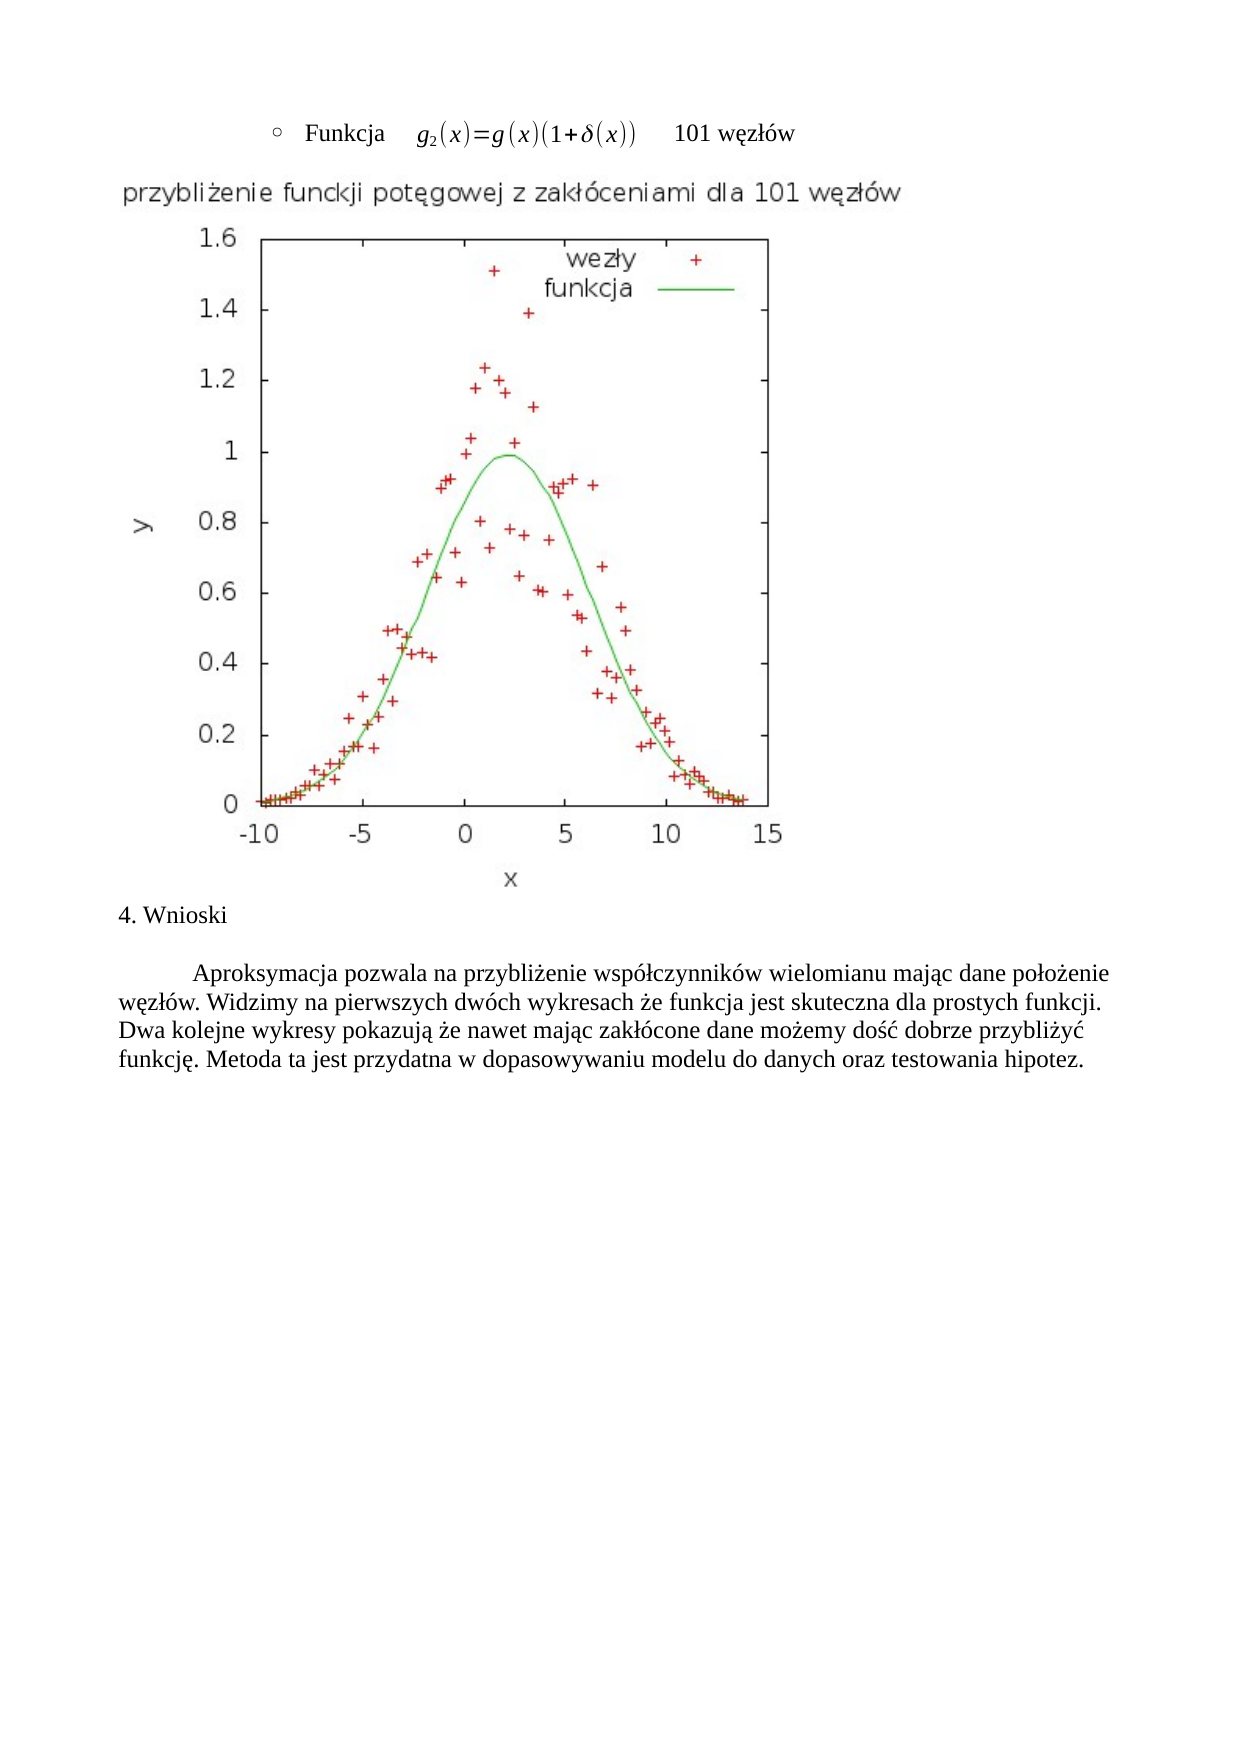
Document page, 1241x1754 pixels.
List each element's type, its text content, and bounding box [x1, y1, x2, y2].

list Funkcja 101 węzłów [267, 118, 1122, 151]
text 4. Wnioski [118, 151, 1122, 929]
text Aproksymacja pozwala na przybliżenie współczynników wielomianu mając dane położenie węzłów. Widzimy na pierwszych dwóch wykresach że funkcja jest skuteczna dla prostych funkcji. Dwa kolejne wykresy pokazują że nawet mając zakłócone dane możemy dość dobrze przybliżyć funkcję. Metoda ta jest przydatna w dopasowywaniu modelu do danych oraz testowania hipotez. [118, 958, 1122, 1073]
picture [120, 150, 1121, 901]
